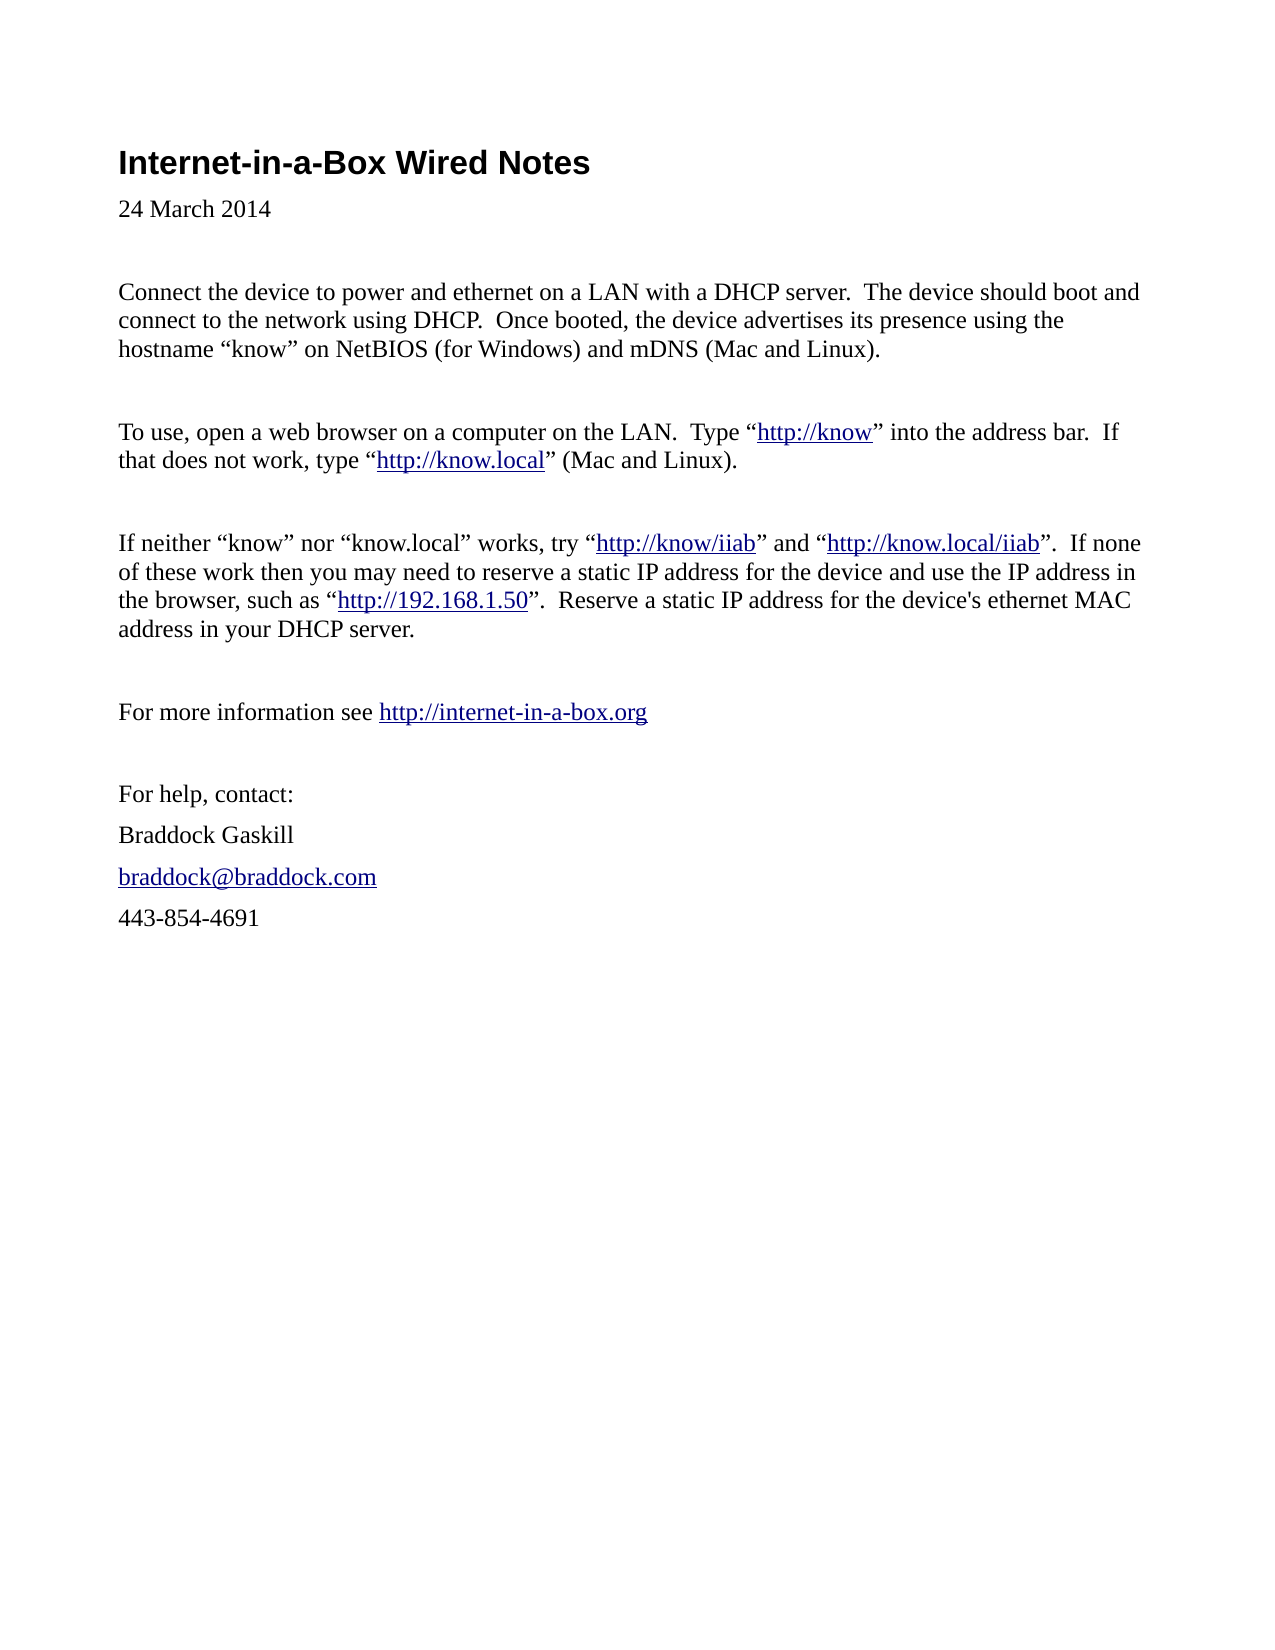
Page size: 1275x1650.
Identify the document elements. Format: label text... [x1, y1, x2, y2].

text 443-854-4691 [118, 903, 1157, 932]
text If neither “know” nor “know.local” works, try “http://know/iiab” and “http://know.local/iiab”. If none of these work then you may need to reserve a static IP address for the device and use the IP address in the browser, such as “http://192.168.1.50”. Reserve a static IP address for the device's ethernet MAC address in your DHCP server. [118, 528, 1157, 643]
subtitle Internet-in-a-Box Wired Notes [118, 143, 1157, 182]
text To use, open a web browser on a computer on the LAN. Type “http://know” into the address bar. If that does not work, type “http://know.local” (Mac and Linux). [118, 417, 1157, 474]
text Connect the device to power and ethernet on a LAN with a DHCP server. The device should boot and connect to the network using DHCP. Once booted, the device advertises its presence using the hostname “know” on NetBIOS (for Windows) and mDNS (Mac and Linux). [118, 277, 1157, 363]
text 24 March 2014 [118, 194, 1157, 223]
text For more information see http://internet-in-a-box.org [118, 697, 1157, 726]
text For help, contact: [118, 779, 1157, 808]
text Braddock Gaskill [118, 821, 1157, 849]
text braddock@braddock.com [118, 862, 1157, 891]
